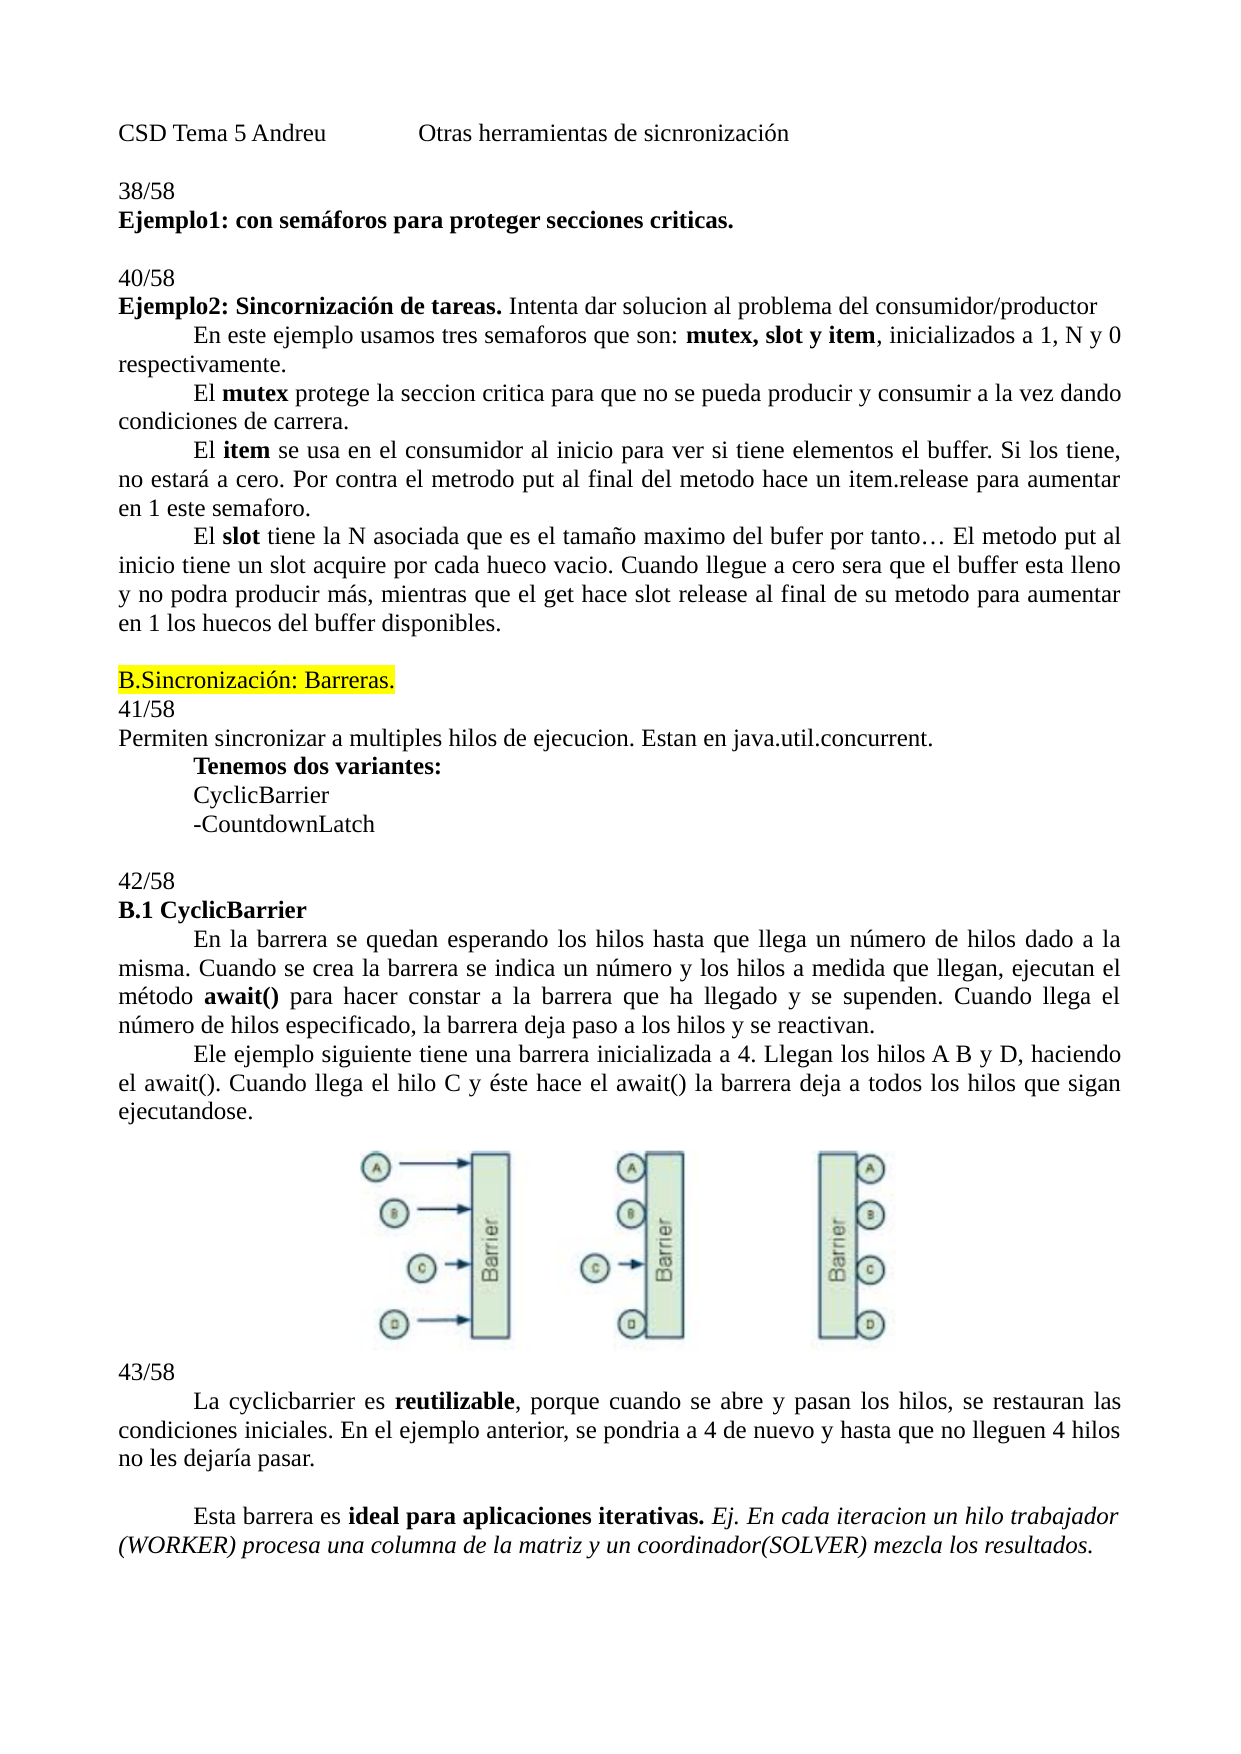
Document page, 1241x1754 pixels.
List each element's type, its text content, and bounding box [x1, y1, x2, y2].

text B.1 CyclicBarrier [118, 895, 1122, 924]
text 43/58 [118, 1125, 1122, 1386]
text La cyclicbarrier es reutilizable, porque cuando se abre y pasan los hilos, se restauran las condiciones iniciales. En el ejemplo anterior, se pondria a 4 de nuevo y hasta que no lleguen 4 hilos no les dejaría pasar. [118, 1386, 1122, 1472]
text Ejemplo2: Sincornización de tareas. Intenta dar solucion al problema del consumidor/productor [118, 291, 1122, 320]
text B.Sincronización: Barreras. [118, 665, 1122, 694]
text Esta barrera es ideal para aplicaciones iterativas. Ej. En cada iteracion un hilo trabajador (WORKER) procesa una columna de la matriz y un coordinador(SOLVER) mezcla los resultados. [118, 1501, 1122, 1558]
text CyclicBarrier [118, 780, 1122, 809]
text Tenemos dos variantes: [118, 751, 1122, 780]
text Ejemplo1: con semáforos para proteger secciones criticas. [118, 205, 1122, 234]
text El item se usa en el consumidor al inicio para ver si tiene elementos el buffer. Si los tiene, no estará a cero. Por contra el metrodo put al final del metodo hace un item.release para aumentar en 1 este semaforo. [118, 435, 1122, 521]
text 41/58 [118, 694, 1122, 723]
text Permiten sincronizar a multiples hilos de ejecucion. Estan en java.util.concurrent. [118, 723, 1122, 751]
text 38/58 [118, 176, 1122, 205]
text El slot tiene la N asociada que es el tamaño maximo del bufer por tanto… El metodo put al inicio tiene un slot acquire por cada hueco vacio. Cuando llegue a cero sera que el buffer esta lleno y no podra producir más, mientras que el get hace slot release al final de su metodo para aumentar en 1 los huecos del buffer disponibles. [118, 521, 1122, 636]
text Ele ejemplo siguiente tiene una barrera inicializada a 4. Llegan los hilos A B y D, haciendo el await(). Cuando llega el hilo C y éste hace el await() la barrera deja a todos los hilos que sigan ejecutandose. [118, 1039, 1122, 1125]
text En este ejemplo usamos tres semaforos que son: mutex, slot y item, inicializados a 1, N y 0 respectivamente. [118, 320, 1122, 378]
picture [340, 1128, 900, 1358]
text El mutex protege la seccion critica para que no se pueda producir y consumir a la vez dando condiciones de carrera. [118, 378, 1122, 435]
text En la barrera se quedan esperando los hilos hasta que llega un número de hilos dado a la misma. Cuando se crea la barrera se indica un número y los hilos a medida que llegan, ejecutan el método await() para hacer constar a la barrera que ha llegado y se supenden. Cuando llega el número de hilos especificado, la barrera deja paso a los hilos y se reactivan. [118, 924, 1122, 1039]
text 42/58 [118, 866, 1122, 895]
text -CountdownLatch [118, 809, 1122, 838]
text 40/58 [118, 263, 1122, 291]
